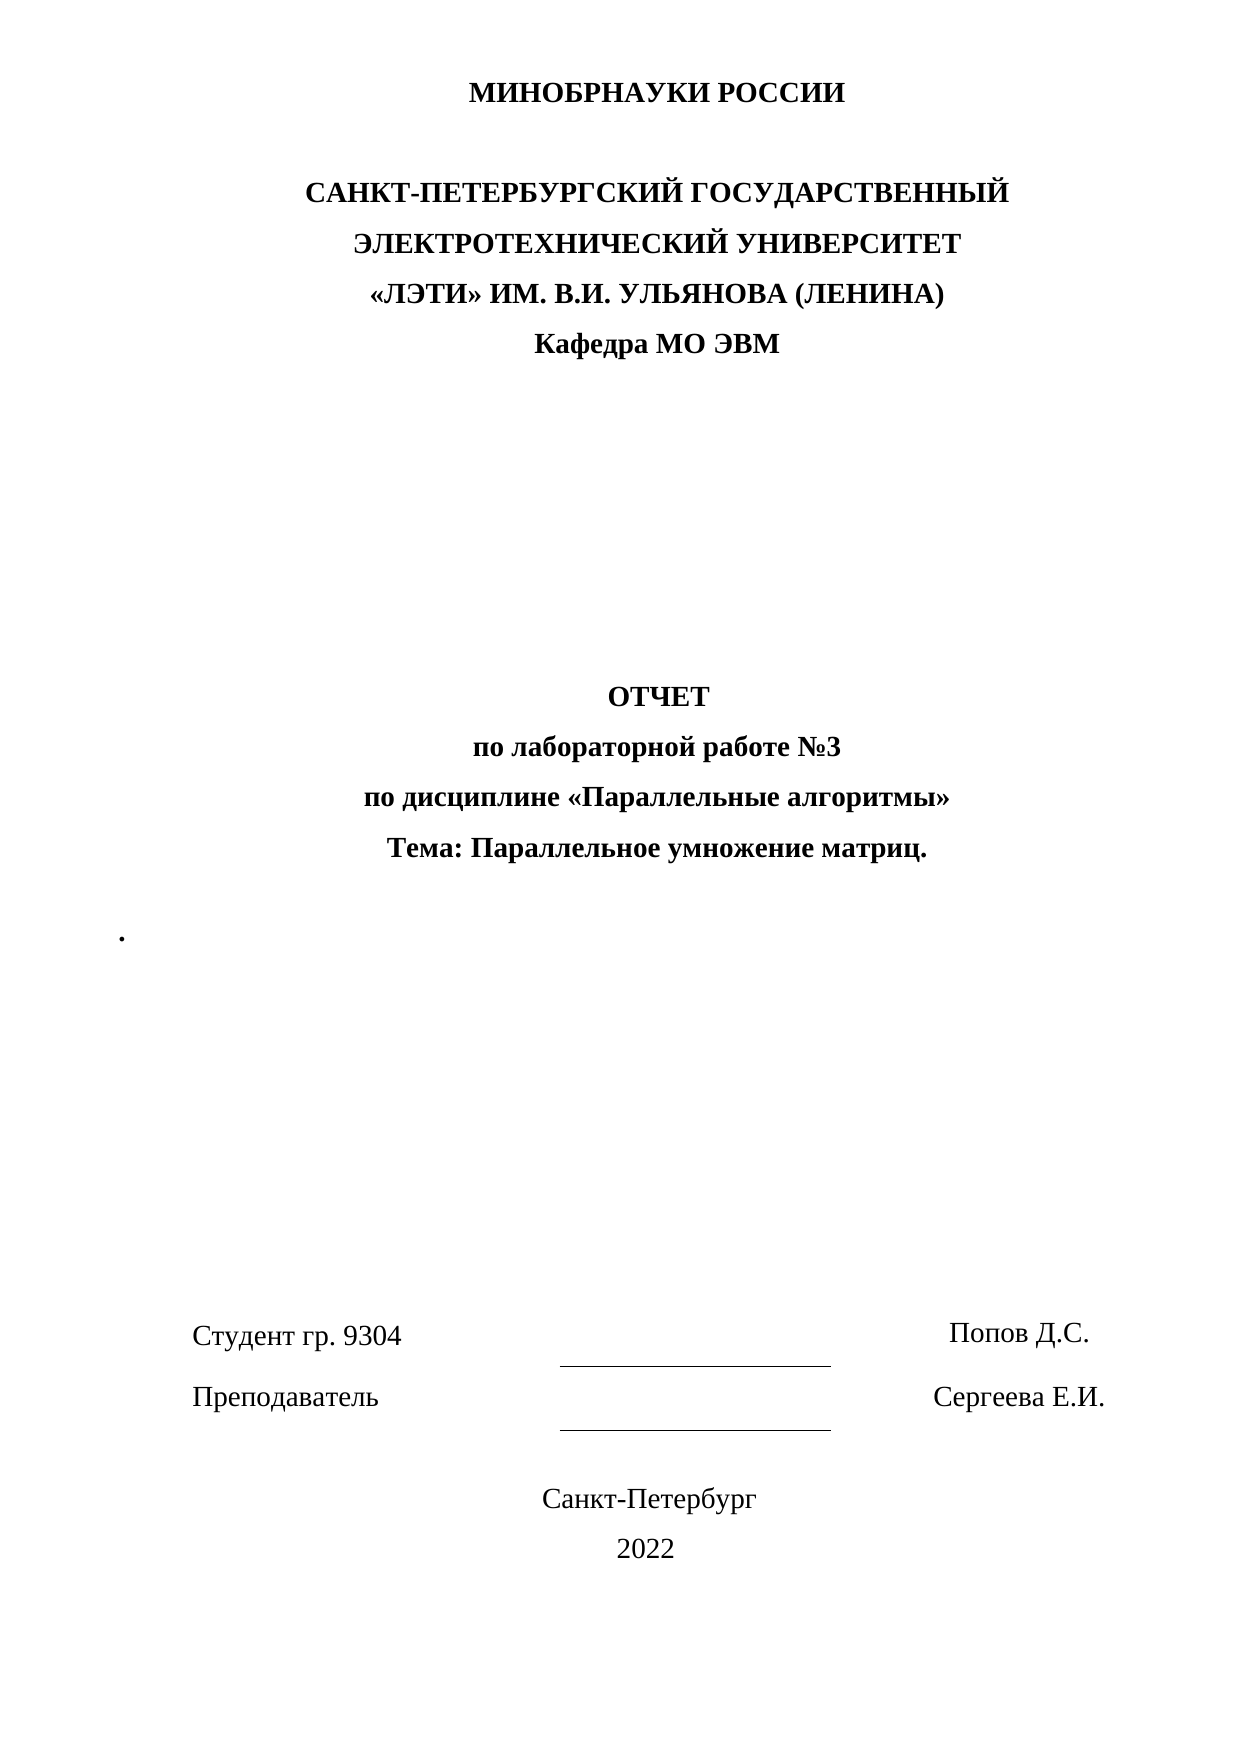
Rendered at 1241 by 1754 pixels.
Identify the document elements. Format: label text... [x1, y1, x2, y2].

table_header Попов Д.С. [831, 1302, 1133, 1366]
table_cell [560, 1367, 831, 1430]
text «ЛЭТИ» ИМ. В.И. УЛЬЯНОВА (ЛЕНИНА) [118, 276, 1122, 310]
text 2022 [118, 1531, 1122, 1565]
text . [118, 880, 1122, 947]
table_cell Преподаватель [107, 1366, 559, 1430]
text ЭЛЕКТРОТЕХНИЧЕСКИЙ УНИВЕРСИТЕТ [118, 226, 1122, 259]
text Кафедра МО ЭВМ [118, 327, 1122, 360]
table_header Студент гр. 9304 [107, 1302, 559, 1366]
text МИНОБРНАУКИ РОССИИ [118, 75, 1122, 108]
text ОТЧЕТ [118, 679, 1122, 712]
text САНКТ-ПЕТЕРБУРГСКИЙ ГОСУДАРСТВЕННЫЙ [118, 176, 1122, 209]
text Санкт-Петербург [118, 1481, 1122, 1515]
table_cell Сергеева Е.И. [831, 1366, 1133, 1430]
text Тема: Параллельное умножение матриц. [118, 830, 1122, 863]
text по лабораторной работе №3 [118, 729, 1122, 763]
text по дисциплине «Параллельные алгоритмы» [118, 779, 1122, 813]
table_header [560, 1302, 831, 1366]
